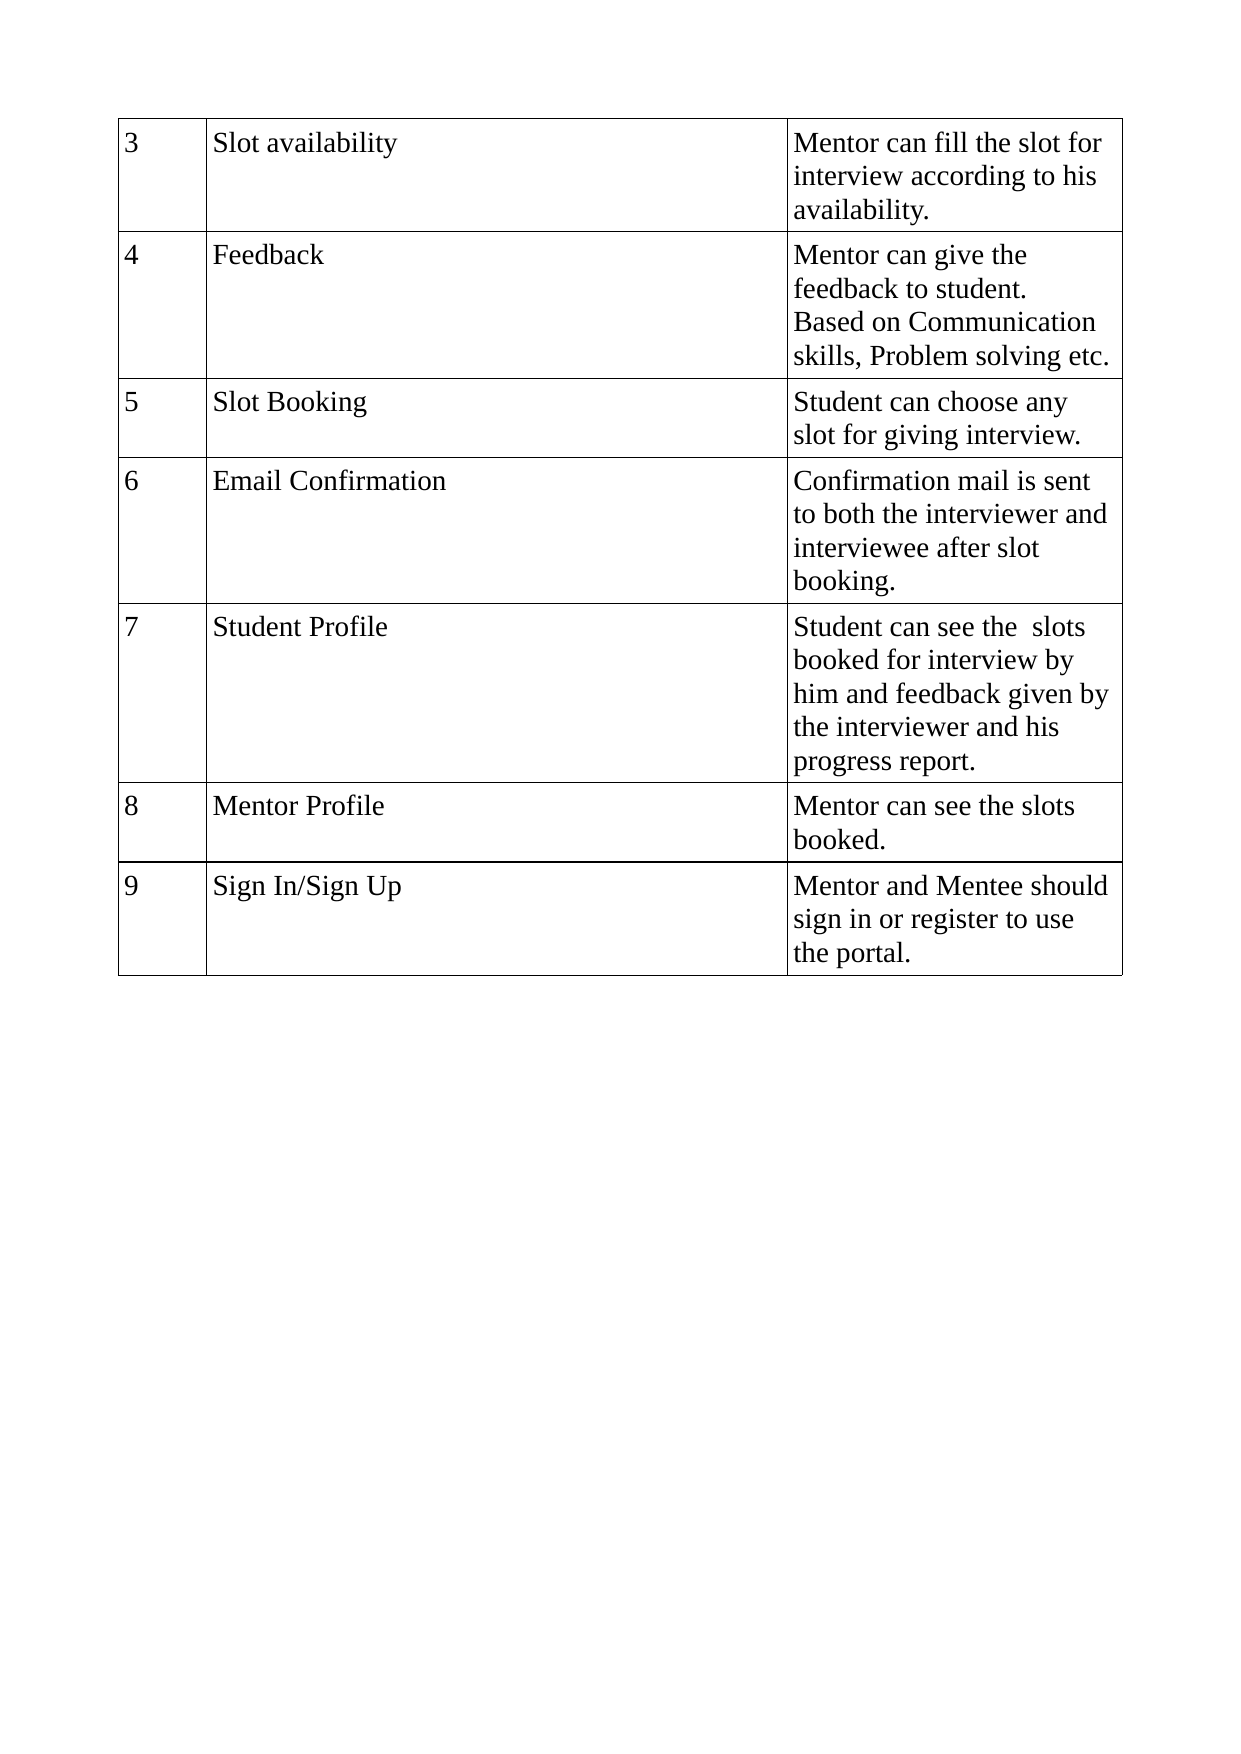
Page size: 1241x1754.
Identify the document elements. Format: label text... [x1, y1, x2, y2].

table_cell Slot availability [207, 119, 787, 231]
table_cell Slot Booking [207, 379, 787, 456]
table_cell Student can choose any slot for giving interview. [788, 379, 1122, 456]
table_cell Mentor can fill the slot for interview according to his availability. [788, 119, 1122, 231]
table_cell 9 [119, 863, 206, 974]
table_cell Mentor can see the slots booked. [788, 783, 1122, 861]
table_cell 7 [119, 604, 206, 782]
table_cell Mentor and Mentee should sign in or register to use the portal. [788, 863, 1122, 974]
table_cell Student Profile [207, 604, 787, 782]
table_cell 3 [119, 119, 206, 231]
table_cell 5 [119, 379, 206, 456]
table_cell Email Confirmation [207, 458, 787, 603]
table_cell 8 [119, 783, 206, 861]
table_cell 4 [119, 232, 206, 377]
table_cell Feedback [207, 232, 787, 377]
table_cell Mentor Profile [207, 783, 787, 861]
table_cell Student can see the slots booked for interview by him and feedback given by the interviewer and his progress report. [788, 604, 1122, 782]
table_cell Mentor can give the feedback to student. Based on Communication skills, Problem solving etc. [788, 232, 1122, 377]
table_cell 6 [119, 458, 206, 603]
table_cell Confirmation mail is sent to both the interviewer and interviewee after slot booking. [788, 458, 1122, 603]
table_cell Sign In/Sign Up [207, 863, 787, 974]
